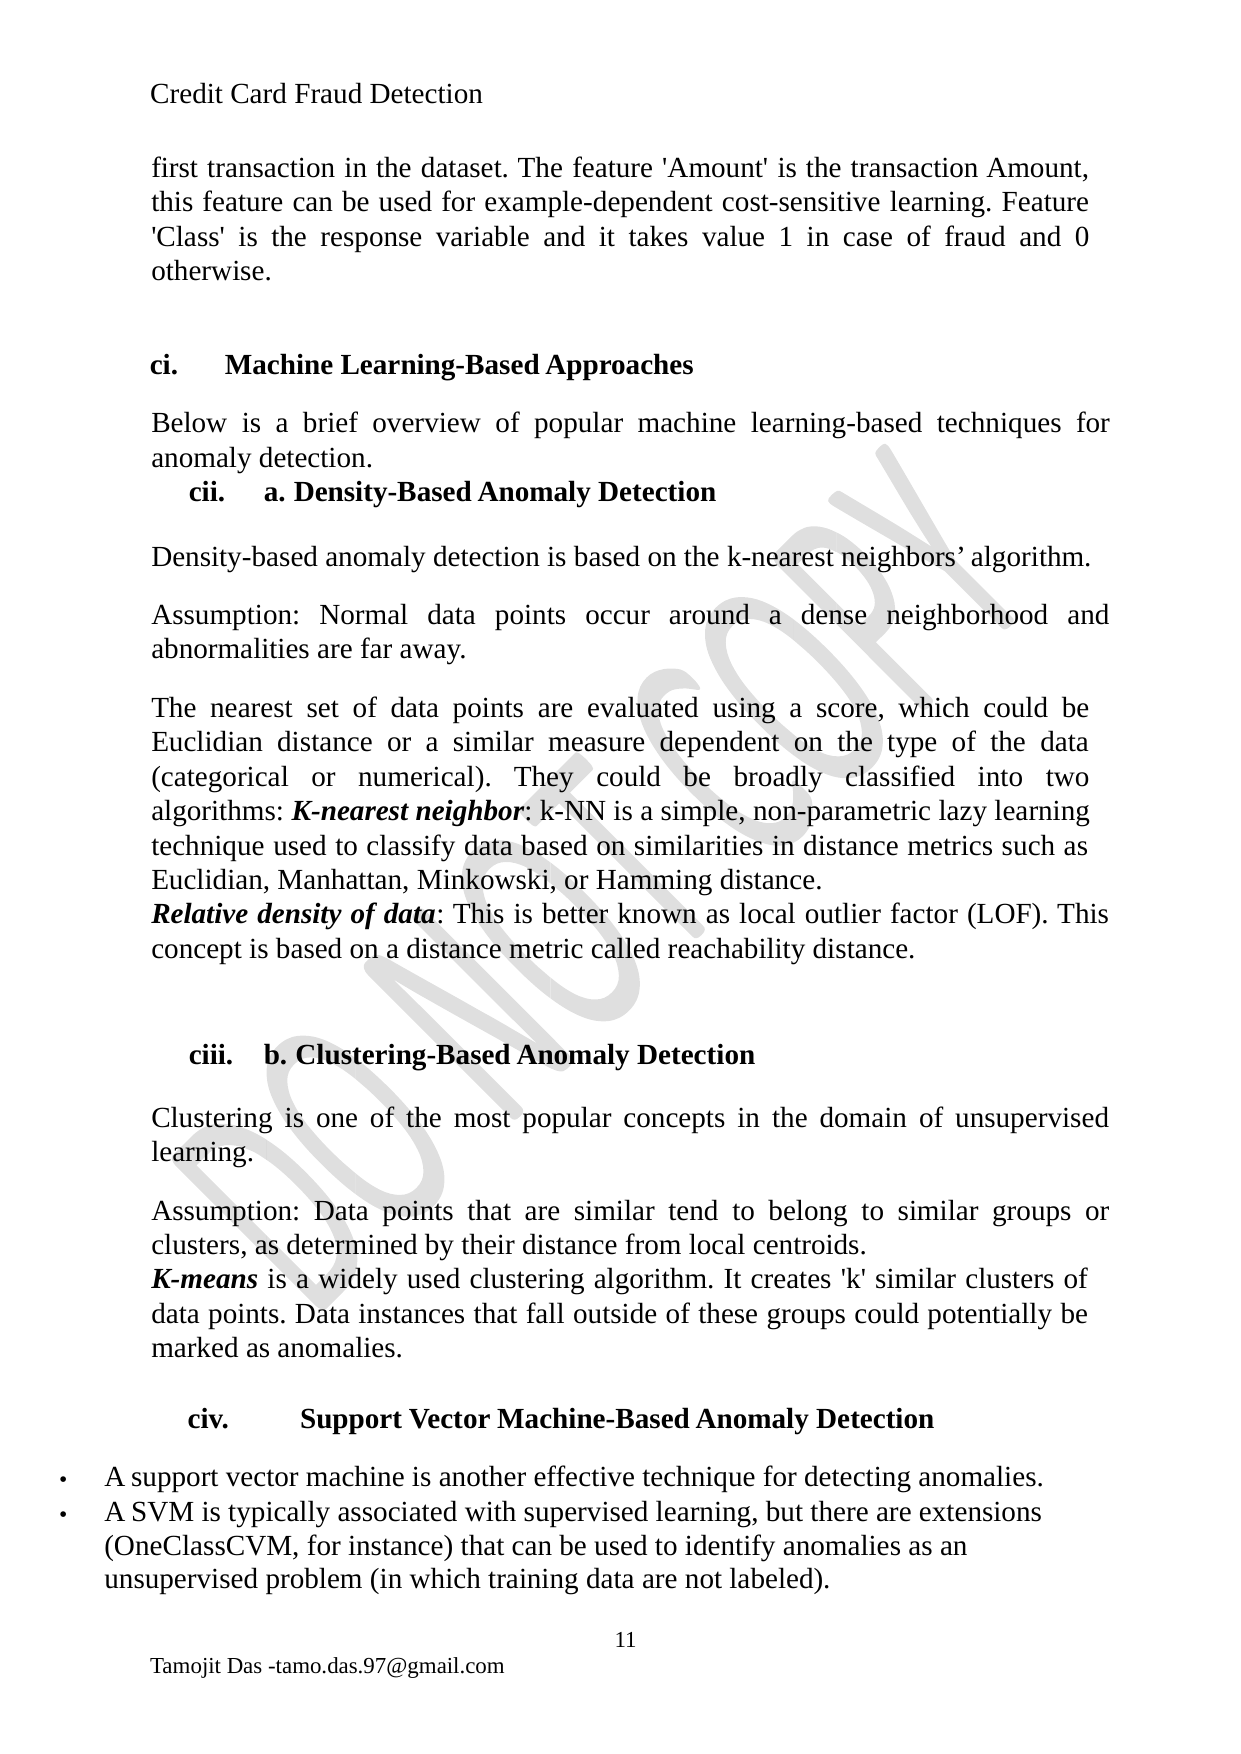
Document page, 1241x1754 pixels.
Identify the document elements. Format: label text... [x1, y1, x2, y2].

subtitle b. Clustering-Based Anomaly Detection [453, 1037, 554, 1071]
text Clustering is one of the most popular concepts in the domain of unsupervised learning. [402, 1100, 1111, 1168]
text Assumption: Data points that are similar tend to belong to similar groups or clusters, as determined by their distance from local centroids. [326, 1193, 1111, 1261]
subtitle a. Density-Based Anomaly Detection [188, 474, 906, 508]
text Relative density of data: This is better known as local outlier factor (LOF). This concept is based on a distance metric called reachability distance. [151, 897, 511, 964]
text The nearest set of data points are evaluated using a score, which could be Euclidian distance or a similar measure dependent on the type of the data (categorical or numerical). They could be broadly classified into two algorithms: K-nearest neighbor: k-NN is a simple, non-parametric lazy learning technique used to classify data based on similarities in distance metrics such as Euclidian, Manhattan, Minkowski, or Hamming distance. [151, 690, 1090, 896]
subtitle Machine Learning-Based Approaches [149, 347, 1111, 381]
text Density-based anomaly detection is based on the k-nearest neighbors’ algorithm. [151, 539, 787, 573]
text Assumption: Data points that are similar tend to belong to similar groups or clusters, as determined by their distance from local centroids. [226, 1193, 336, 1261]
list A SVM is typically associated with supervised learning, but there are extensions (OneClassCVM, for instance) that can be used to identify anomalies as an unsupervised problem (in which training data are not labeled). [59, 1494, 1111, 1595]
text Assumption: Normal data points occur around a dense neighborhood and abnormalities are far away. [752, 597, 876, 665]
text Assumption: Normal data points occur around a dense neighborhood and abnormalities are far away. [877, 597, 1111, 665]
subtitle b. Clustering-Based Anomaly Detection [188, 1037, 289, 1071]
text K-means is a widely used clustering algorithm. It creates 'k' similar clusters of data points. Data instances that fall outside of these groups could potentially be marked as anomalies. [151, 1262, 1089, 1364]
text Clustering is one of the most popular concepts in the domain of unsupervised learning. [293, 1100, 423, 1168]
text Below is a brief overview of popular machine learning-based techniques for anomaly detection. [151, 405, 1111, 473]
text Assumption: Normal data points occur around a dense neighborhood and abnormalities are far away. [726, 619, 819, 665]
list A support vector machine is another effective technique for detecting anomalies. [59, 1459, 1111, 1493]
text Clustering is one of the most popular concepts in the domain of unsupervised learning. [151, 1100, 324, 1168]
subtitle b. Clustering-Based Anomaly Detection [553, 1037, 1111, 1071]
text Assumption: Data points that are similar tend to belong to similar groups or clusters, as determined by their distance from local centroids. [151, 1193, 269, 1261]
text Relative density of data: This is better known as local outlier factor (LOF). This concept is based on a distance metric called reachability distance. [591, 897, 1111, 964]
text Relative density of data: This is better known as local outlier factor (LOF). This concept is based on a distance metric called reachability distance. [485, 897, 616, 964]
text first transaction in the dataset. The feature 'Amount' is the transaction Amount, this feature can be used for example-dependent cost-sensitive learning. Feature 'Class' is the response variable and it takes value 1 in case of fraud and 0 otherwise. [151, 150, 1090, 287]
subtitle [906, 474, 1111, 508]
text Assumption: Normal data points occur around a dense neighborhood and abnormalities are far away. [151, 597, 732, 665]
text Density-based anomaly detection is based on the k-nearest neighbors’ algorithm. [944, 539, 1111, 573]
subtitle Support Vector Machine-Based Anomaly Detection [187, 1401, 1111, 1434]
subtitle b. Clustering-Based Anomaly Detection [319, 1037, 462, 1071]
text Density-based anomaly detection is based on the k-nearest neighbors’ algorithm. [849, 539, 945, 573]
